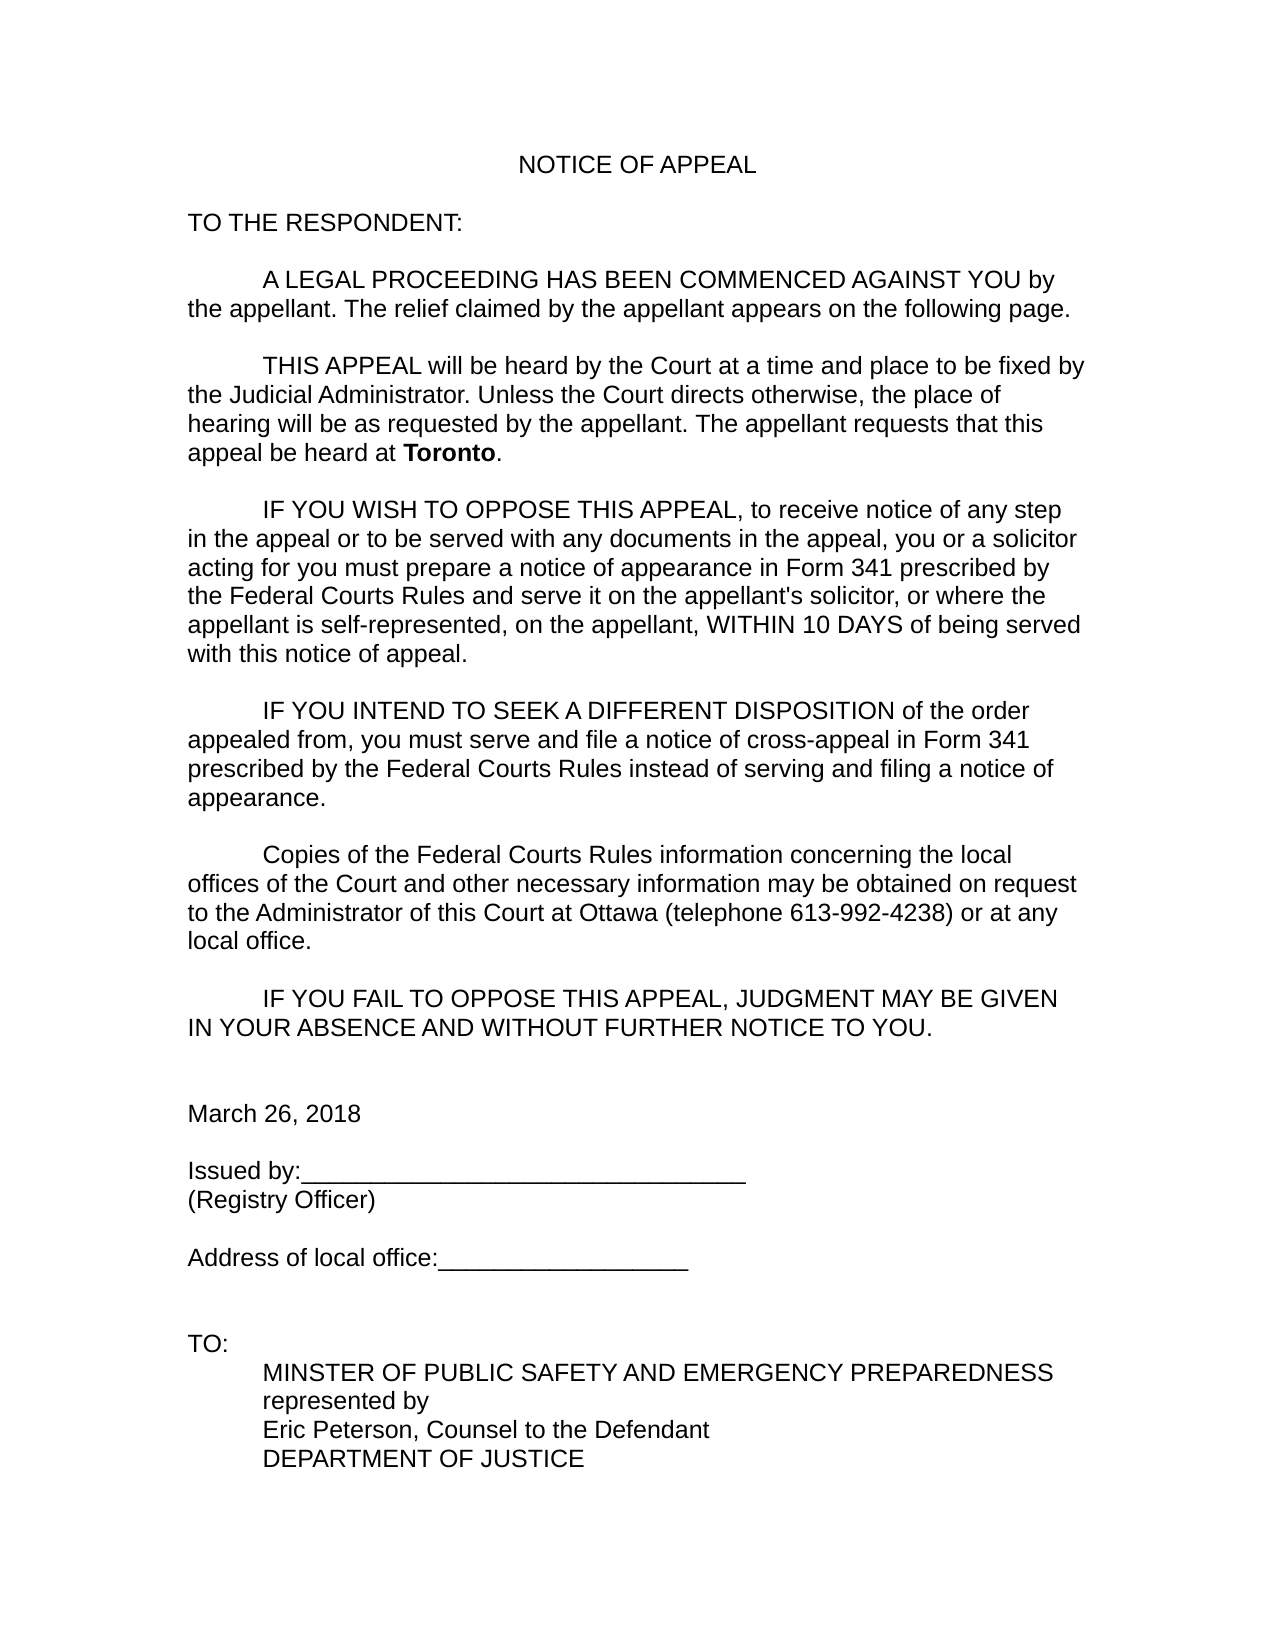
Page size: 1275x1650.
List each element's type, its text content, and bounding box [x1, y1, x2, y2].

text (Registry Officer) [187, 1185, 1087, 1214]
text March 26, 2018 [187, 1099, 1087, 1127]
text Issued by:________________________________ [187, 1156, 1087, 1185]
text Address of local office:__________________ [187, 1242, 1087, 1271]
text THIS APPEAL will be heard by the Court at a time and place to be fixed by the Judicial Administrator. Unless the Court directs otherwise, the place of hearing will be as requested by the appellant. The appellant requests that this appeal be heard at Toronto. [187, 351, 1087, 466]
text IF YOU WISH TO OPPOSE THIS APPEAL, to receive notice of any step in the appeal or to be served with any documents in the appeal, you or a solicitor acting for you must prepare a notice of appearance in Form 341 prescribed by the Federal Courts Rules and serve it on the appellant's solicitor, or where the appellant is self-represented, on the appellant, WITHIN 10 DAYS of being served with this notice of appeal. [187, 495, 1087, 667]
text IF YOU INTEND TO SEEK A DIFFERENT DISPOSITION of the order appealed from, you must serve and file a notice of cross-appeal in Form 341 prescribed by the Federal Courts Rules instead of serving and filing a notice of appearance. [187, 696, 1087, 811]
text TO THE RESPONDENT: [187, 207, 1087, 236]
text MINSTER OF PUBLIC SAFETY AND EMERGENCY PREPAREDNESS [187, 1357, 1087, 1386]
text represented by [187, 1386, 1087, 1415]
text DEPARTMENT OF JUSTICE [262, 1444, 1087, 1472]
text Copies of the Federal Courts Rules information concerning the local offices of the Court and other necessary information may be obtained on request to the Administrator of this Court at Ottawa (telephone 613-992-4238) or at any local office. [187, 840, 1087, 955]
text IF YOU FAIL TO OPPOSE THIS APPEAL, JUDGMENT MAY BE GIVEN IN YOUR ABSENCE AND WITHOUT FURTHER NOTICE TO YOU. [187, 984, 1087, 1041]
text NOTICE OF APPEAL [187, 150, 1087, 179]
text A LEGAL PROCEEDING HAS BEEN COMMENCED AGAINST YOU by the appellant. The relief claimed by the appellant appears on the following page. [187, 265, 1087, 322]
text TO: [187, 1329, 1087, 1357]
text Eric Peterson, Counsel to the Defendant [262, 1415, 1087, 1444]
